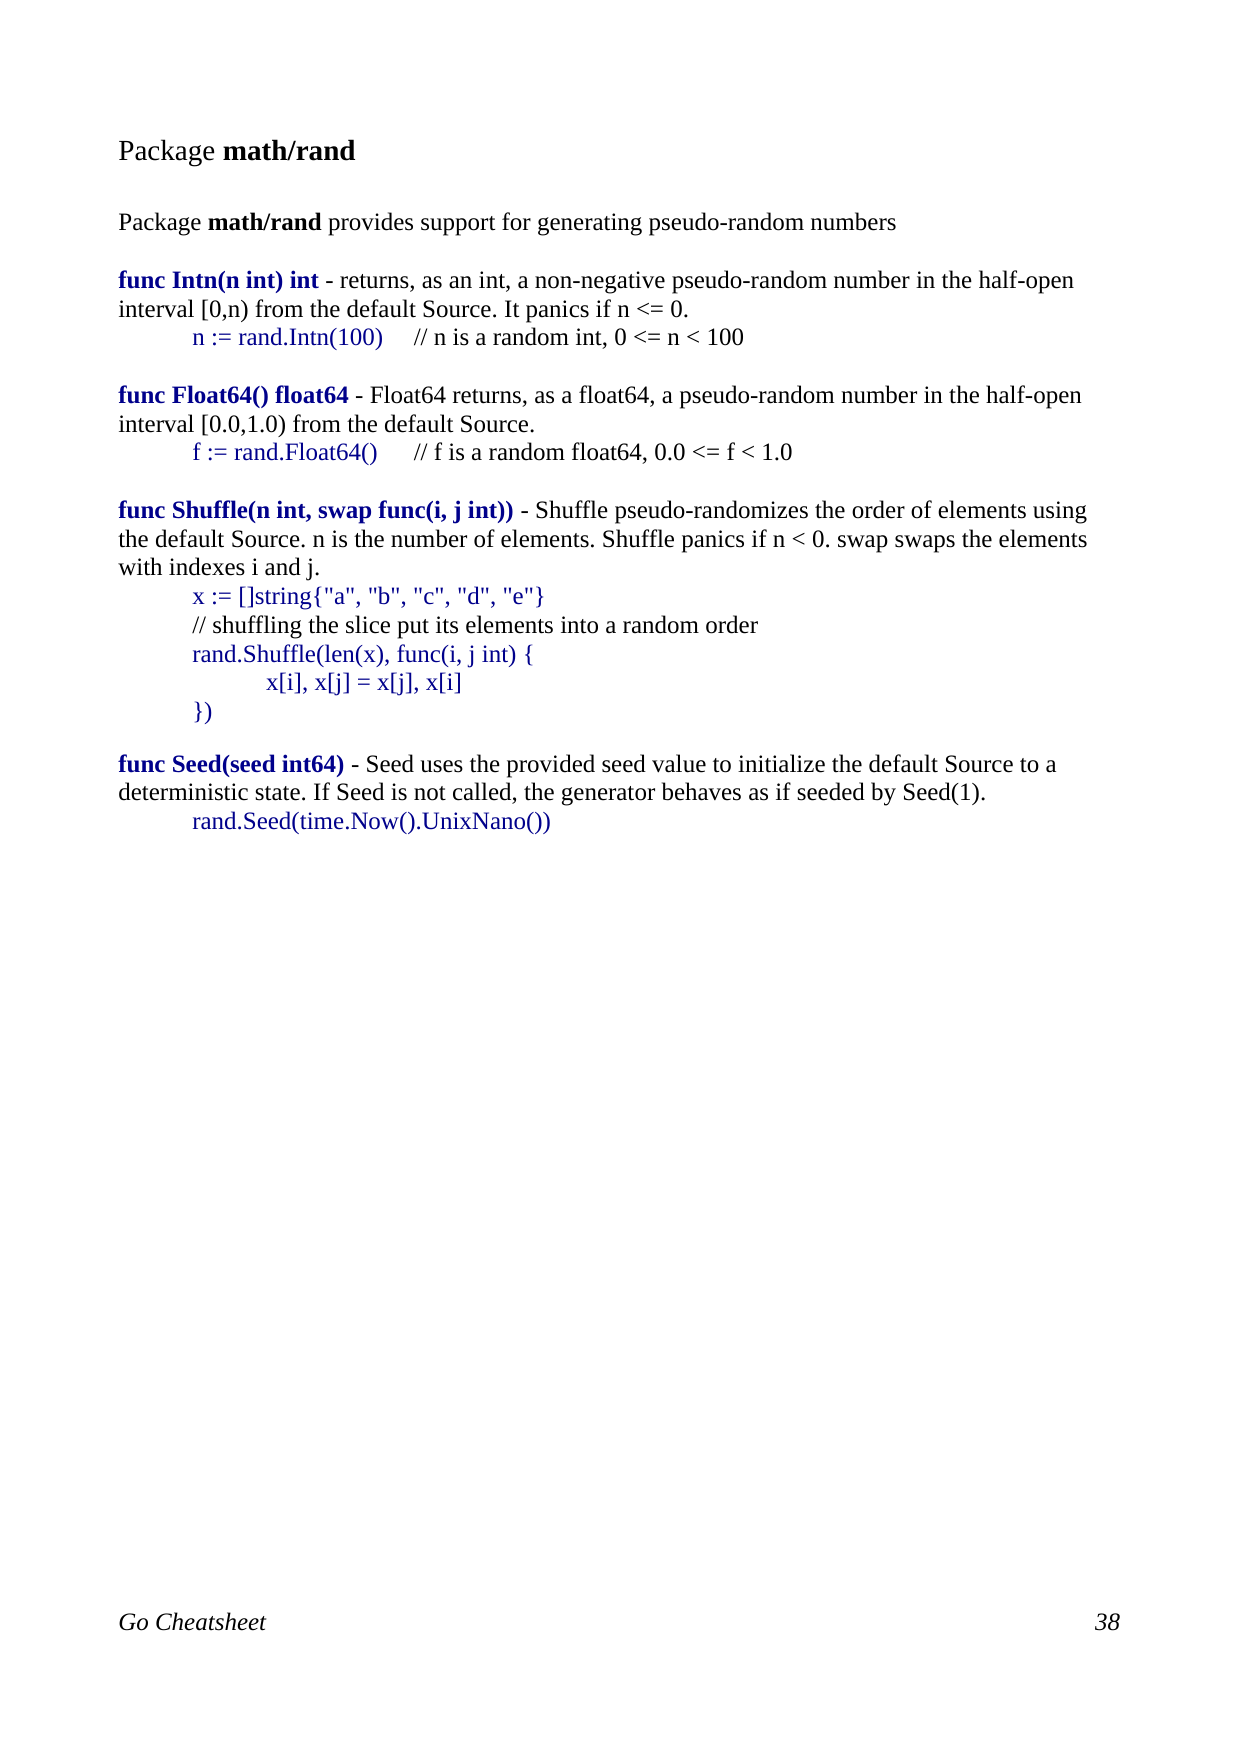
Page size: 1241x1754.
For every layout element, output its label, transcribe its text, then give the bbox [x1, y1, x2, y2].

text x := []string{"a", "b", "c", "d", "e"} [118, 581, 1122, 610]
text func Seed(seed int64) - Seed uses the provided seed value to initialize the default Source to a deterministic state. If Seed is not called, the generator behaves as if seeded by Seed(1). [118, 749, 1122, 806]
text func Float64() float64 - Float64 returns, as a float64, a pseudo-random number in the half-open interval [0.0,1.0) from the default Source. [118, 380, 1122, 437]
text func Intn(n int) int - returns, as an int, a non-negative pseudo-random number in the half-open interval [0,n) from the default Source. It panics if n <= 0. [118, 265, 1122, 322]
text f := rand.Float64() // f is a random float64, 0.0 <= f < 1.0 [118, 437, 1122, 466]
text n := rand.Intn(100) // n is a random int, 0 <= n < 100 [118, 322, 1122, 351]
text rand.Seed(time.Now().UnixNano()) [118, 806, 1122, 835]
text Package math/rand provides support for generating pseudo-random numbers [118, 207, 1122, 236]
text }) [118, 696, 1122, 725]
text func Shuffle(n int, swap func(i, j int)) - Shuffle pseudo-randomizes the order of elements using the default Source. n is the number of elements. Shuffle panics if n < 0. swap swaps the elements with indexes i and j. [118, 495, 1122, 581]
text rand.Shuffle(len(x), func(i, j int) { [118, 639, 1122, 667]
text // shuffling the slice put its elements into a random order [118, 610, 1122, 639]
subtitle Package math/rand [118, 133, 1122, 166]
text x[i], x[j] = x[j], x[i] [118, 667, 1122, 696]
